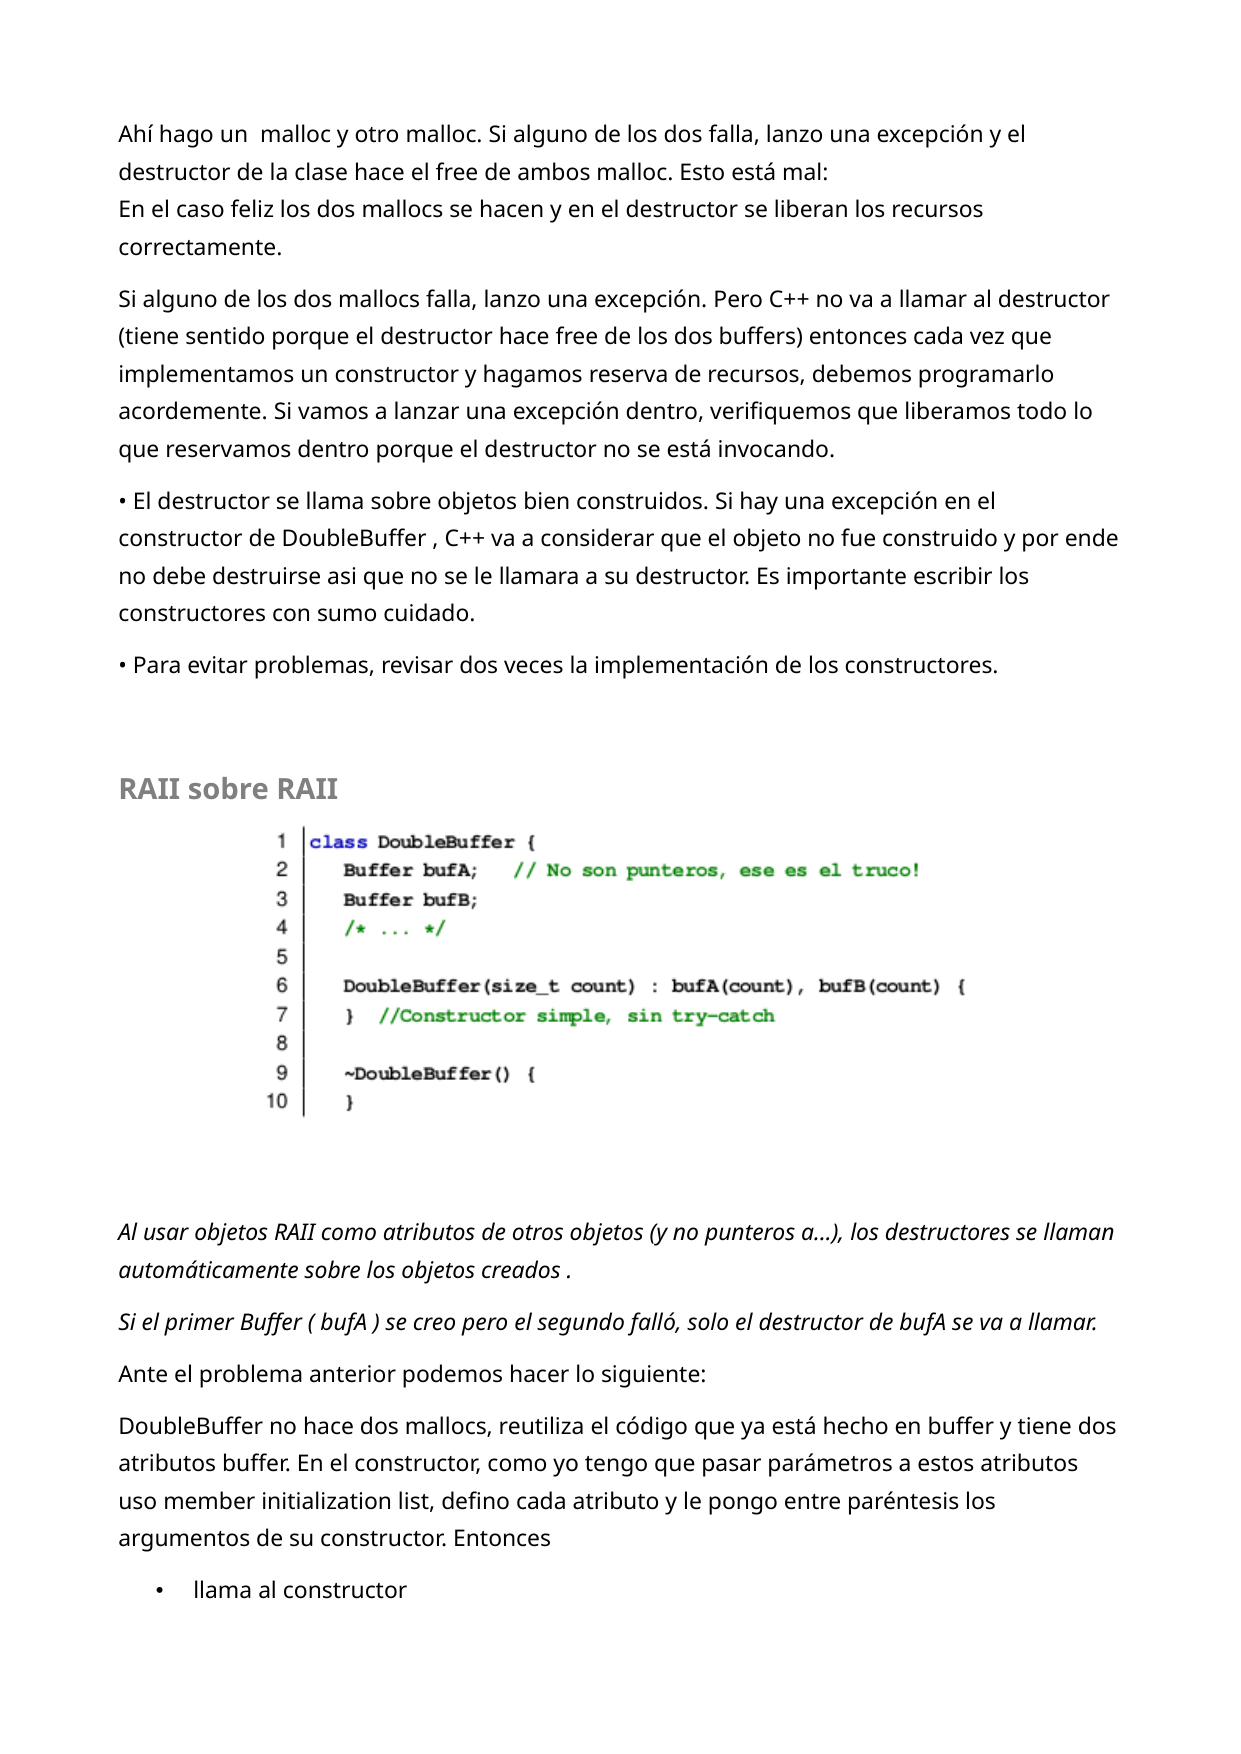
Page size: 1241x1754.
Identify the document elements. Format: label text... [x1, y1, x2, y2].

text • El destructor se llama sobre objetos bien construidos. Si hay una excepción en el constructor de DoubleBuffer , C++ va a considerar que el objeto no fue construido y por ende no debe destruirse asi que no se le llamara a su destructor. Es importante escribir los constructores con sumo cuidado. [118, 485, 1122, 628]
picture [261, 820, 979, 1130]
text Ante el problema anterior podemos hacer lo siguiente: [118, 1358, 1122, 1389]
text DoubleBuffer no hace dos mallocs, reutiliza el código que ya está hecho en buffer y tiene dos atributos buffer. En el constructor, como yo tengo que pasar parámetros a estos atributos uso member initialization list, defino cada atributo y le pongo entre paréntesis los argumentos de su constructor. Entonces [118, 1410, 1122, 1554]
text Ahí hago un malloc y otro malloc. Si alguno de los dos falla, lanzo una excepción y el destructor de la clase hace el free de ambos malloc. Esto está mal: En el caso feliz los dos mallocs se hacen y en el destructor se liberan los recursos correctamente. [118, 118, 1122, 262]
text Si alguno de los dos mallocs falla, lanzo una excepción. Pero C++ no va a llamar al destructor (tiene sentido porque el destructor hace free de los dos buffers) entonces cada vez que implementamos un constructor y hagamos reserva de recursos, debemos programarlo acordemente. Si vamos a lanzar una excepción dentro, verifiquemos que liberamos todo lo que reservamos dentro porque el destructor no se está invocando. [118, 283, 1122, 464]
text • Para evitar problemas, revisar dos veces la implementación de los constructores. [118, 649, 1122, 681]
list llama al constructor [156, 1574, 1122, 1606]
text Si el primer Buffer ( bufA ) se creo pero el segundo falló, solo el destructor de bufA se va a llamar. [118, 1306, 1122, 1337]
text Al usar objetos RAII como atributos de otros objetos (y no punteros a...), los destructores se llaman automáticamente sobre los objetos creados . [118, 1216, 1122, 1285]
subtitle RAII sobre RAII [118, 768, 1122, 808]
